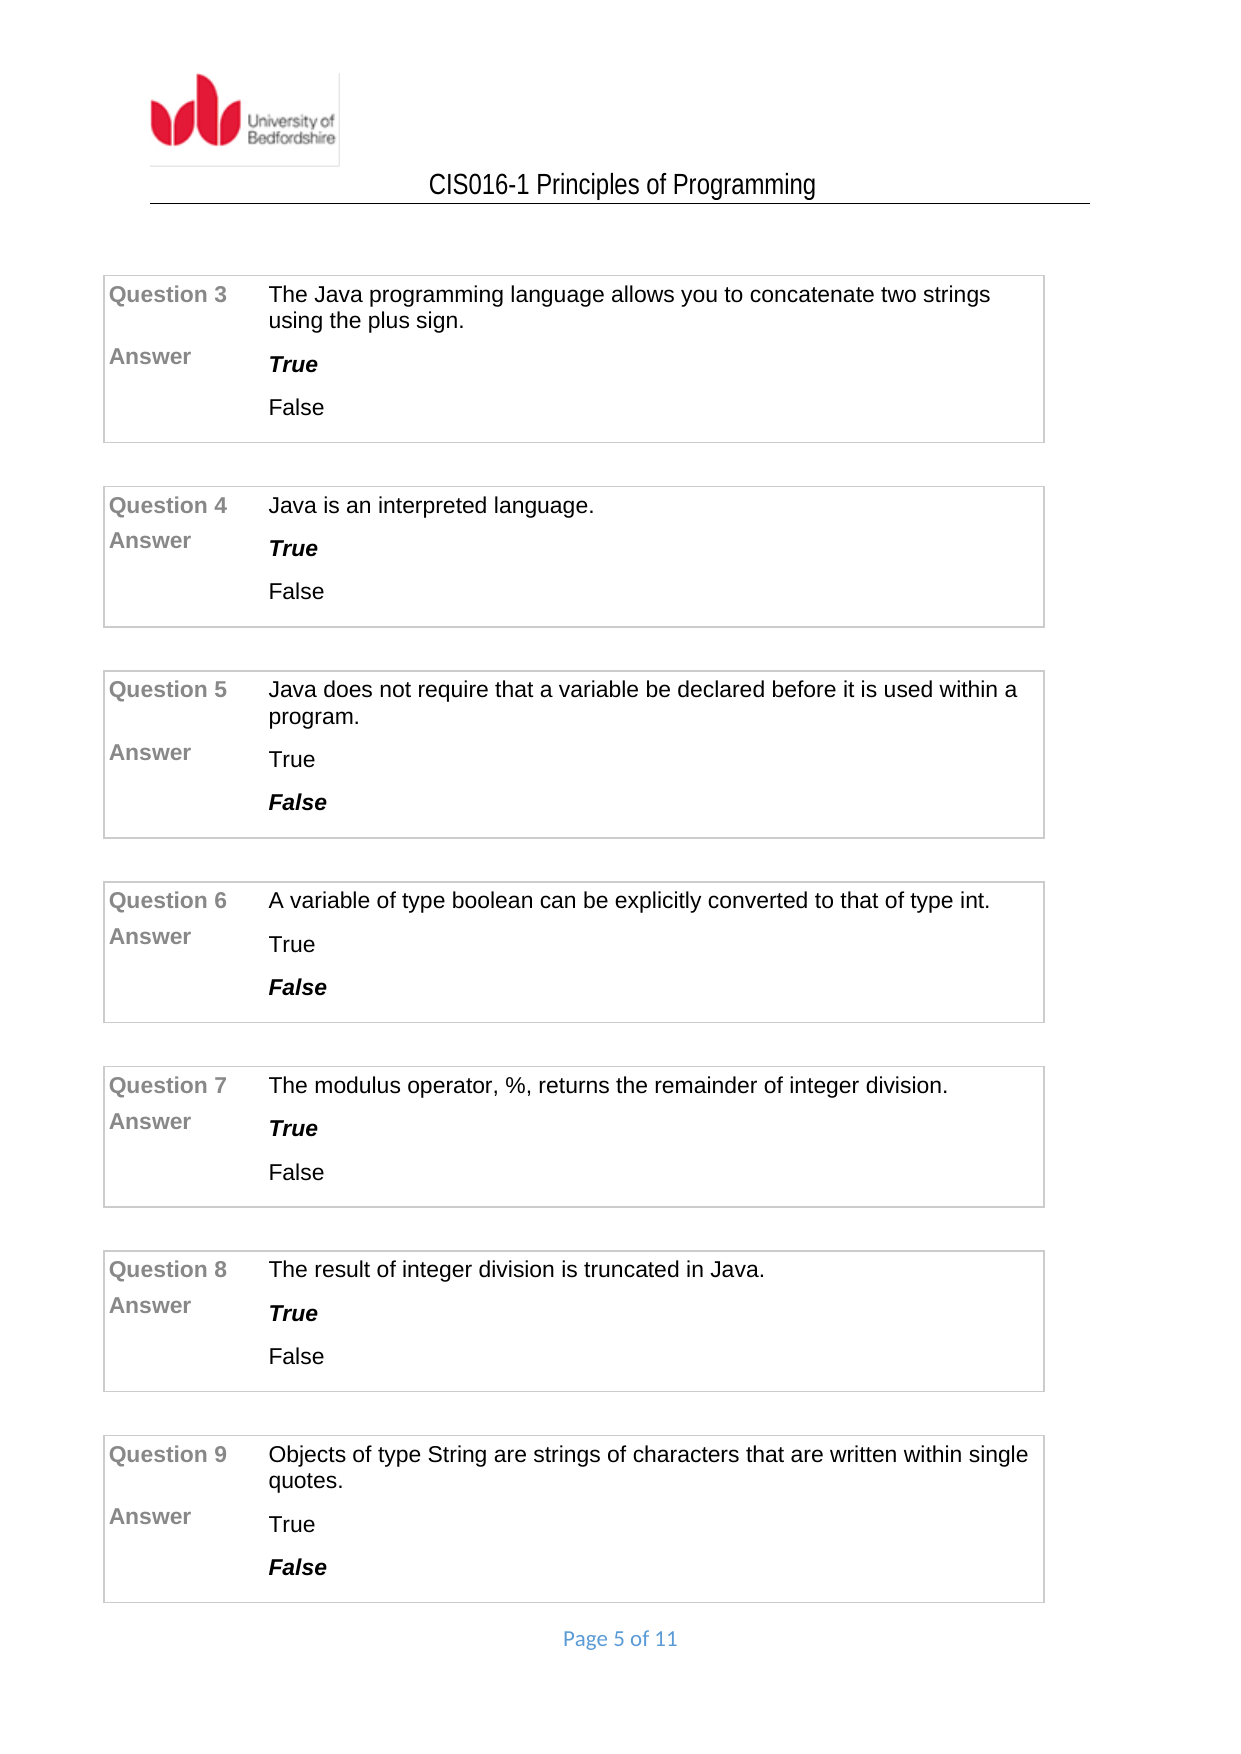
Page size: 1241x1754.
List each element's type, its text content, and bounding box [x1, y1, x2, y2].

table_header Question 8 [105, 1252, 264, 1287]
table_header Question 3 [105, 276, 264, 338]
table_header The result of integer division is truncated in Java. [264, 1252, 1043, 1287]
table_cell Answer [105, 734, 264, 837]
table_cell Answer [105, 1288, 264, 1391]
table_cell True False [264, 918, 1043, 1022]
table_cell Answer [105, 918, 264, 1022]
table_cell True False [264, 1103, 1043, 1206]
table_cell Answer [105, 1103, 264, 1206]
picture [150, 73, 341, 168]
table_header Objects of type String are strings of characters that are written within single quotes. [264, 1436, 1043, 1498]
table_cell True False [264, 338, 1043, 441]
table_header A variable of type boolean can be explicitly converted to that of type int. [264, 883, 1043, 918]
table_header Question 7 [105, 1067, 264, 1103]
table_header Java does not require that a variable be declared before it is used within a program. [264, 672, 1043, 734]
table_cell True False [264, 1499, 1043, 1602]
table_cell Answer [105, 338, 264, 441]
table_header Question 4 [105, 487, 264, 523]
table_cell Answer [105, 523, 264, 626]
table_header Question 6 [105, 883, 264, 918]
table_header The Java programming language allows you to concatenate two strings using the plus sign. [264, 276, 1043, 338]
table_cell True False [264, 523, 1043, 626]
table_cell True False [264, 1288, 1043, 1391]
table_header The modulus operator, %, returns the remainder of integer division. [264, 1067, 1043, 1103]
table_cell True False [264, 734, 1043, 837]
table_cell Answer [105, 1499, 264, 1602]
table_header Question 5 [105, 672, 264, 734]
table_header Java is an interpreted language. [264, 487, 1043, 523]
table_header Question 9 [105, 1436, 264, 1498]
